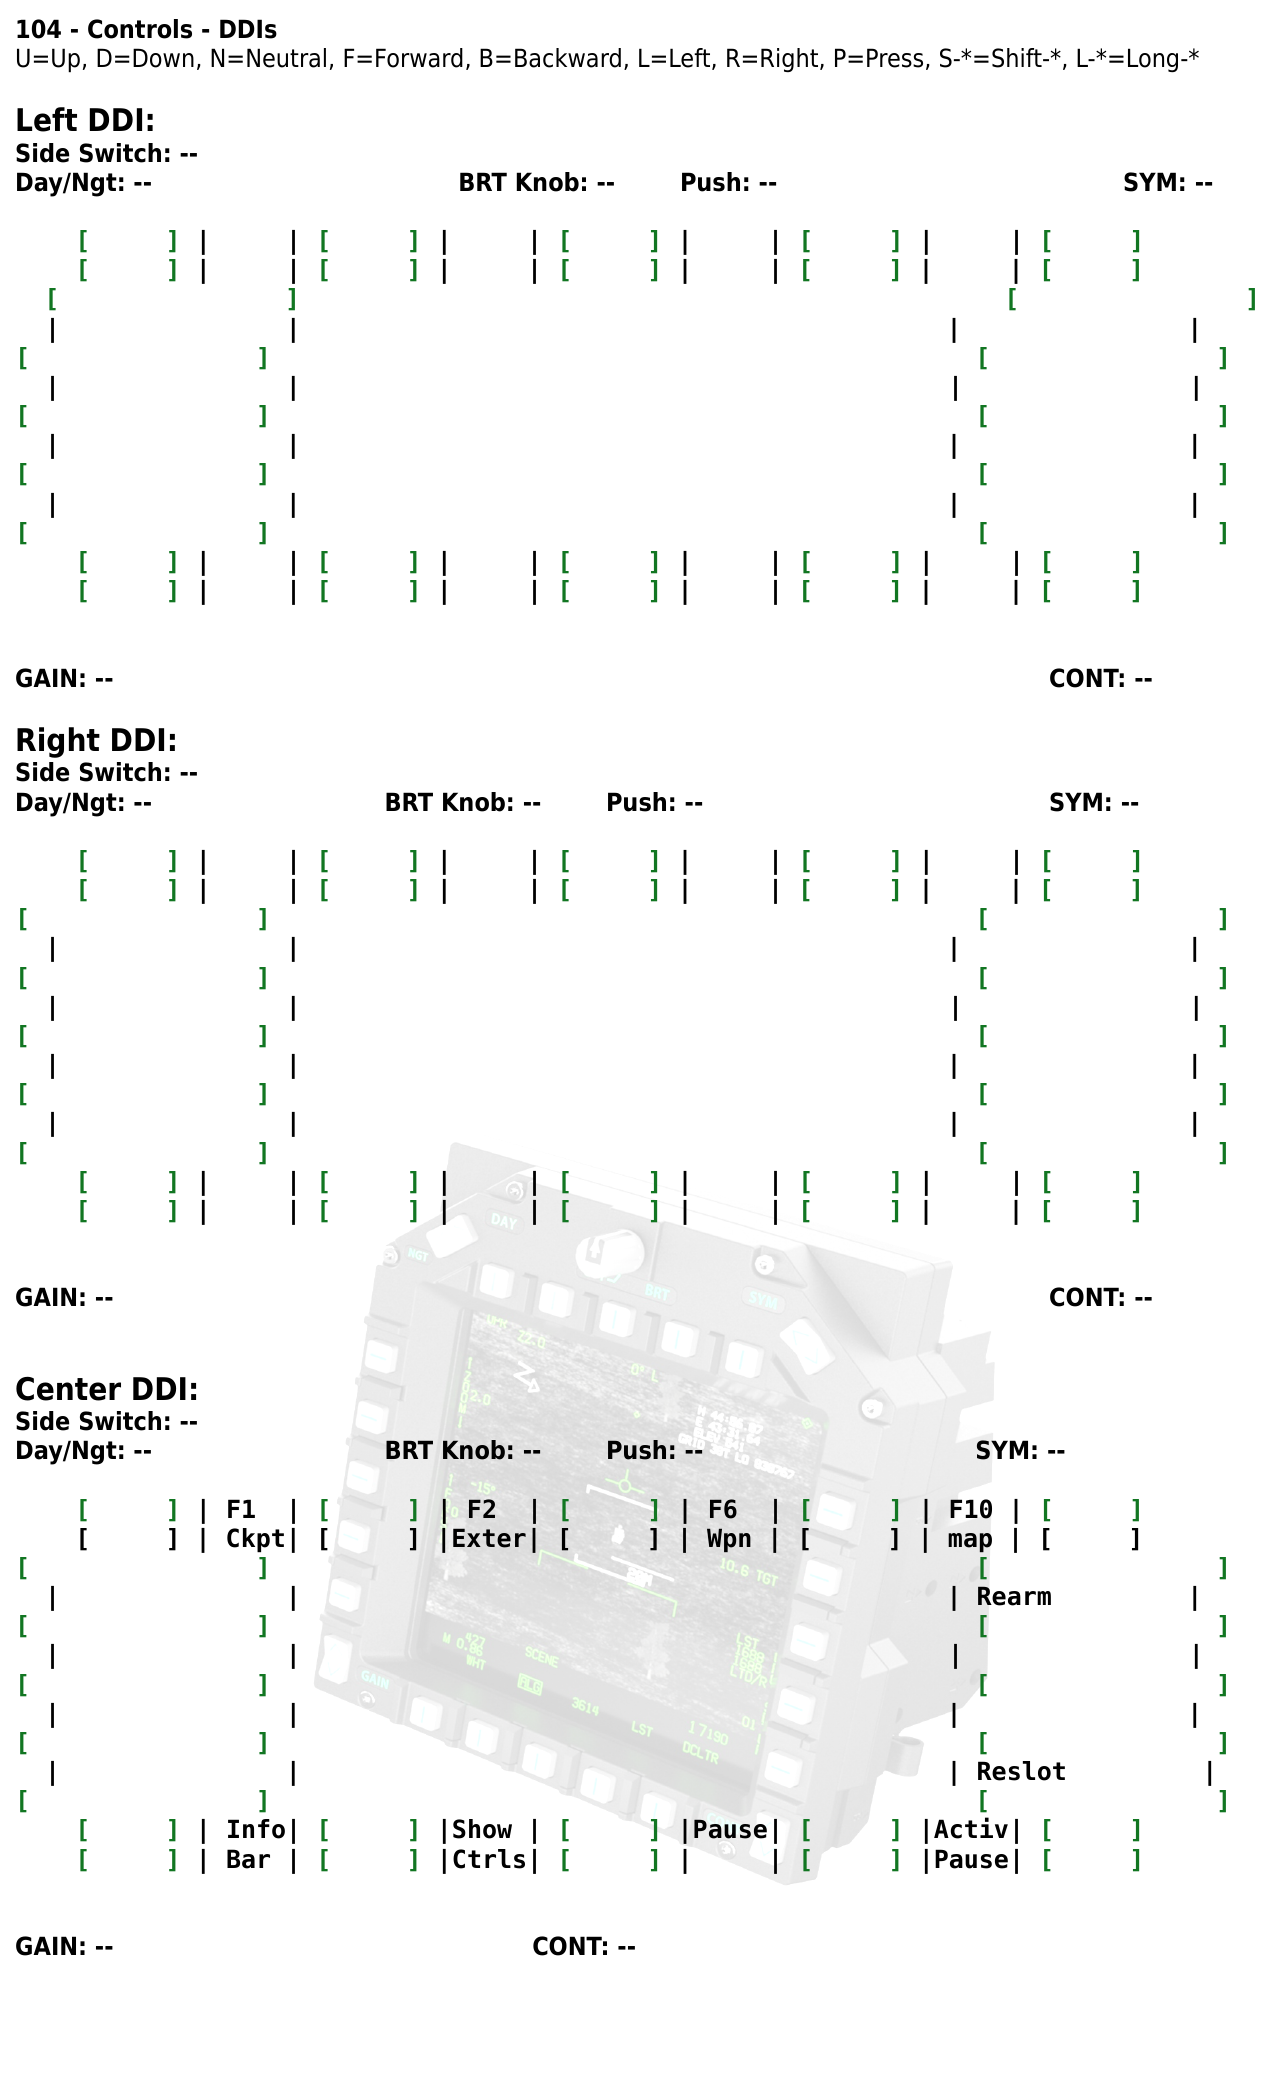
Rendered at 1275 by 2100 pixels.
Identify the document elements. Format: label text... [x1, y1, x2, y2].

text | | | | [1173, 1641, 1260, 1670]
text [ ] | | [ ] | | [ ] | | [ ] | | [ ] [1173, 1196, 1260, 1225]
text | | | | [15, 314, 1260, 343]
text [ ] [ ] [15, 963, 1260, 992]
text Day/Ngt: -- BRT Knob: -- Push: -- SYM: -- [15, 168, 1260, 197]
text 104 - Controls - DDIs [15, 15, 1260, 44]
text | | | | [15, 933, 1260, 963]
text [ ] [ ] [15, 1079, 112, 1108]
text [ ] [ ] [1173, 1728, 1260, 1757]
text [ ] | | [ ] | | [ ] | | [ ] | | [ ] [15, 1196, 112, 1225]
text [ ] [ ] [15, 518, 1260, 547]
text [ ] | | [ ] | | [ ] | | [ ] | | [ ] [15, 226, 1260, 256]
text [ ] | | [ ] | | [ ] | | [ ] | | [ ] [15, 846, 1260, 875]
text Center DDI: [1173, 1371, 1260, 1407]
text | | | | [1173, 1699, 1260, 1728]
text U=Up, D=Down, N=Neutral, F=Forward, B=Backward, L=Left, R=Right, P=Press, S-*=Shift-*, L-*=Long-* [15, 44, 1260, 73]
text | | | | [15, 1108, 112, 1138]
text [ ] [ ] [1173, 1787, 1260, 1816]
text [ ] [ ] [1173, 1612, 1260, 1641]
text [ ] [ ] [15, 343, 1260, 372]
text | | | | [15, 1699, 112, 1728]
text Side Switch: -- [15, 1407, 112, 1437]
text [ ] | Ckpt| [ ] |Exter| [ ] | Wpn | [ ] | map | [ ] [15, 1524, 112, 1553]
text [ ] [ ] [15, 1670, 112, 1699]
text Day/Ngt: -- BRT Knob: -- Push: -- SYM: -- [15, 1437, 112, 1466]
text [ ] | | [ ] | | [ ] | | [ ] | | [ ] [15, 875, 1260, 904]
text | | | | [15, 992, 1260, 1021]
text [ ] | | [ ] | | [ ] | | [ ] | | [ ] [1173, 1167, 1260, 1196]
text [ ] | Ckpt| [ ] |Exter| [ ] | Wpn | [ ] | map | [ ] [1173, 1524, 1260, 1553]
text [ ] [ ] [1173, 1079, 1260, 1108]
text [ ] [ ] [15, 1787, 112, 1816]
text | | | Rearm | [15, 1582, 112, 1612]
text [ ] | Info| [ ] |Show | [ ] |Pause| [ ] |Activ| [ ] [1173, 1816, 1260, 1845]
text | | | | [15, 431, 1260, 460]
text | | | | [15, 489, 1260, 518]
text [ ] [ ] [1173, 1670, 1260, 1699]
text [ ] [ ] [15, 904, 1260, 933]
text Side Switch: -- [1173, 1407, 1260, 1437]
text [ ] | | [ ] | | [ ] | | [ ] | | [ ] [15, 547, 1260, 576]
text [ ] [ ] [1173, 1138, 1260, 1167]
text Day/Ngt: -- BRT Knob: -- Push: -- SYM: -- [15, 788, 1260, 817]
text | | | Reslot | [1173, 1757, 1260, 1787]
text [ ] | Bar | [ ] |Ctrls| [ ] | | [ ] |Pause| [ ] [1173, 1845, 1260, 1874]
text GAIN: -- CONT: -- [1173, 1283, 1260, 1313]
text Day/Ngt: -- BRT Knob: -- Push: -- SYM: -- [1173, 1437, 1260, 1466]
text [ ] [ ] [15, 1728, 112, 1757]
text [ ] [ ] [15, 285, 1260, 314]
text | | | Reslot | [15, 1757, 112, 1787]
text [ ] | F1 | [ ] | F2 | [ ] | F6 | [ ] | F10 | [ ] [1173, 1495, 1260, 1524]
text [ ] [ ] [15, 401, 1260, 431]
text Right DDI: [15, 722, 1260, 758]
text GAIN: -- CONT: -- [1173, 1932, 1260, 1962]
text | | | | [15, 1641, 112, 1670]
text [ ] [ ] [15, 1612, 112, 1641]
text | | | | [1173, 1050, 1260, 1079]
text [ ] [ ] [15, 1021, 1260, 1050]
text Left DDI: [15, 102, 1260, 139]
text [ ] | | [ ] | | [ ] | | [ ] | | [ ] [15, 1167, 112, 1196]
text Center DDI: [15, 1371, 112, 1407]
text [ ] | F1 | [ ] | F2 | [ ] | F6 | [ ] | F10 | [ ] [15, 1495, 112, 1524]
text | | | Rearm | [1173, 1582, 1260, 1612]
text GAIN: -- CONT: -- [15, 1283, 112, 1313]
text [ ] [ ] [1173, 1553, 1260, 1582]
text Side Switch: -- [15, 758, 1260, 788]
text [ ] | Info| [ ] |Show | [ ] |Pause| [ ] |Activ| [ ] [15, 1816, 112, 1845]
text | | | | [1173, 1108, 1260, 1138]
text Side Switch: -- [15, 139, 1260, 168]
text | | | | [15, 372, 1260, 401]
text [ ] [ ] [15, 1138, 112, 1167]
text GAIN: -- CONT: -- [15, 1932, 112, 1962]
text [ ] | | [ ] | | [ ] | | [ ] | | [ ] [15, 256, 1260, 285]
text [ ] [ ] [15, 460, 1260, 489]
text [ ] | | [ ] | | [ ] | | [ ] | | [ ] [15, 576, 1260, 606]
text | | | | [15, 1050, 112, 1079]
text GAIN: -- CONT: -- [15, 664, 1260, 693]
text [ ] [ ] [15, 1553, 112, 1582]
text [ ] | Bar | [ ] |Ctrls| [ ] | | [ ] |Pause| [ ] [15, 1845, 112, 1874]
